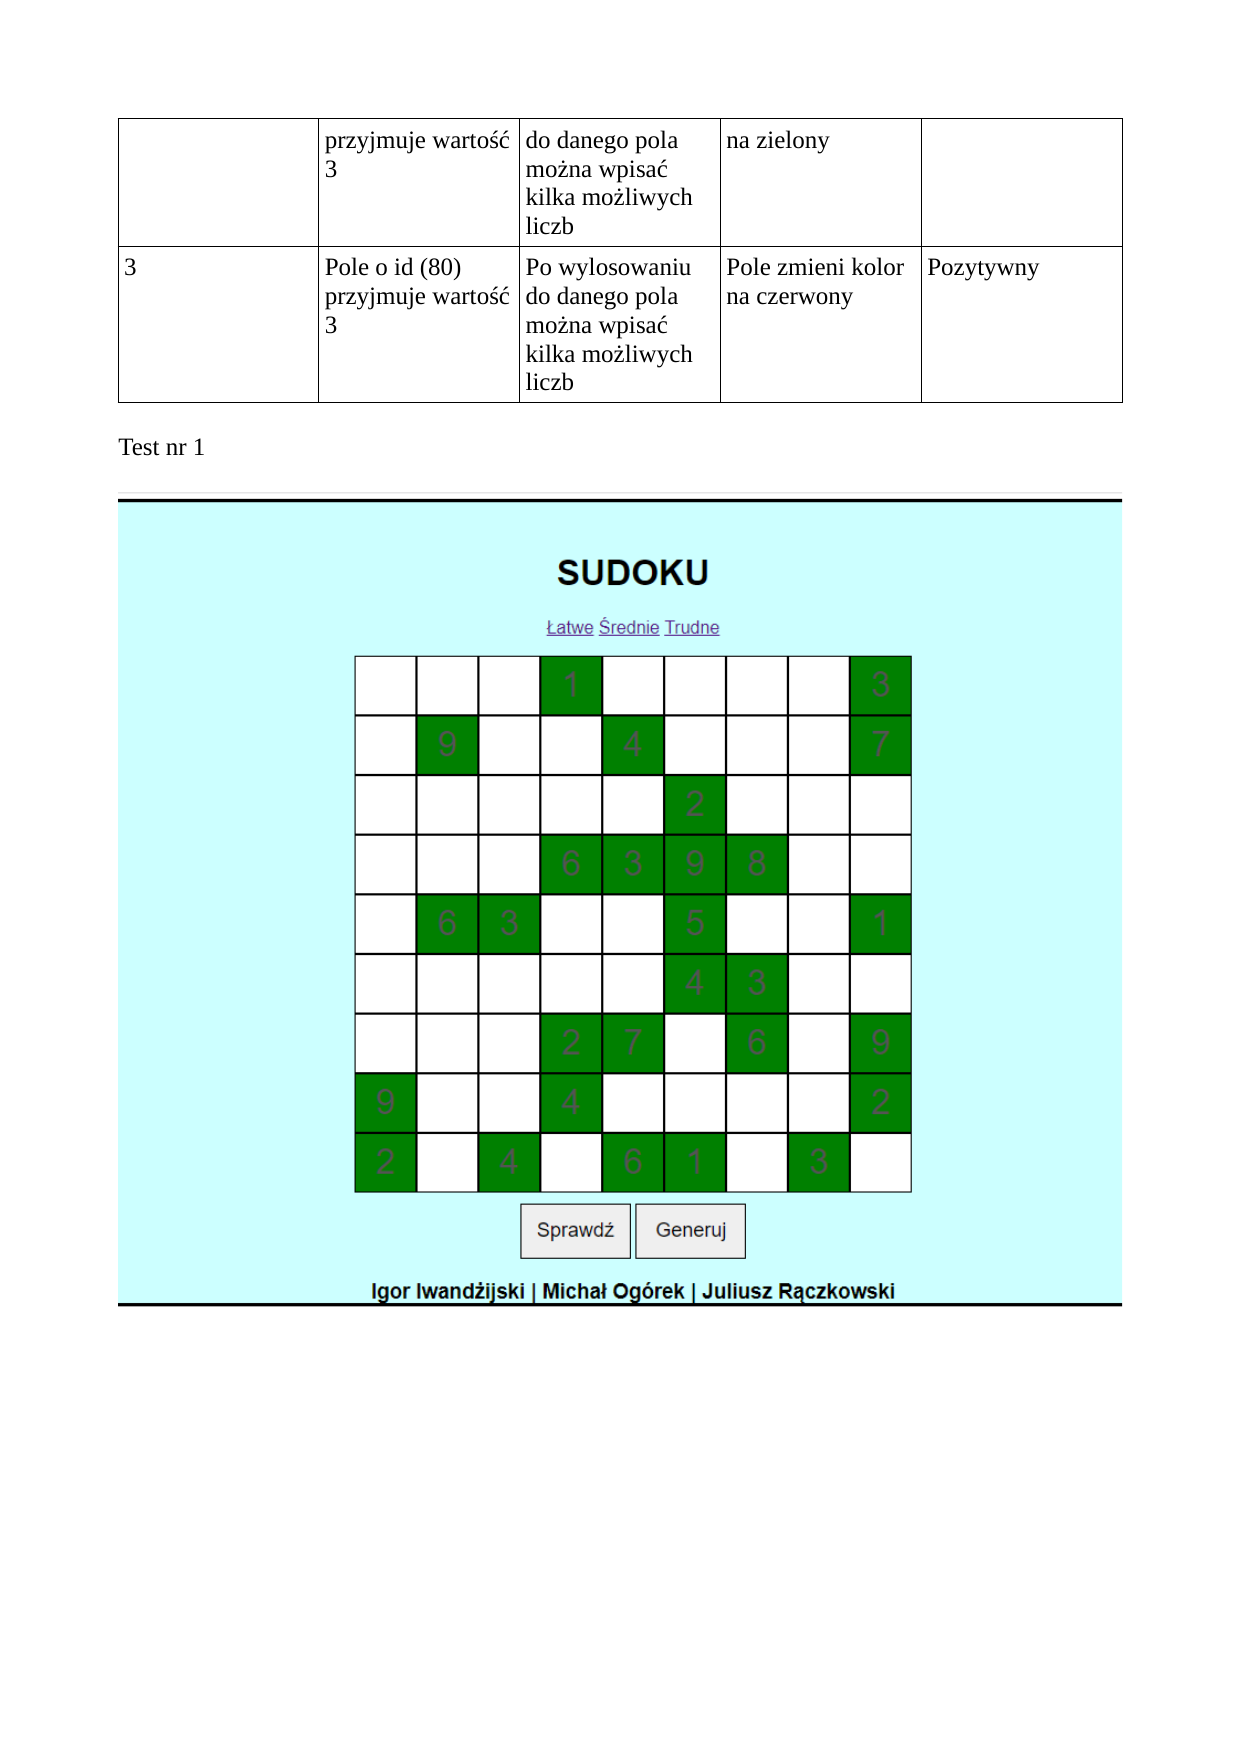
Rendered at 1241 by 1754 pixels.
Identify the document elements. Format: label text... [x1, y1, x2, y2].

text Test nr 1 [118, 432, 1122, 460]
table_cell Pole zmieni kolor na czerwony [721, 247, 921, 402]
table_cell na zielony [721, 119, 921, 246]
table_cell Pozytywny [922, 247, 1122, 402]
picture [118, 489, 1123, 1334]
table_cell [922, 119, 1122, 246]
table_cell [119, 119, 318, 246]
table_cell przyjmuje wartość 3 [319, 119, 519, 246]
table_cell Pole o id (80) przyjmuje wartość 3 [319, 247, 519, 402]
table_cell 3 [119, 247, 318, 402]
table_cell do danego pola można wpisać kilka możliwych liczb [520, 119, 720, 246]
table_cell Po wylosowaniu do danego pola można wpisać kilka możliwych liczb [520, 247, 720, 402]
